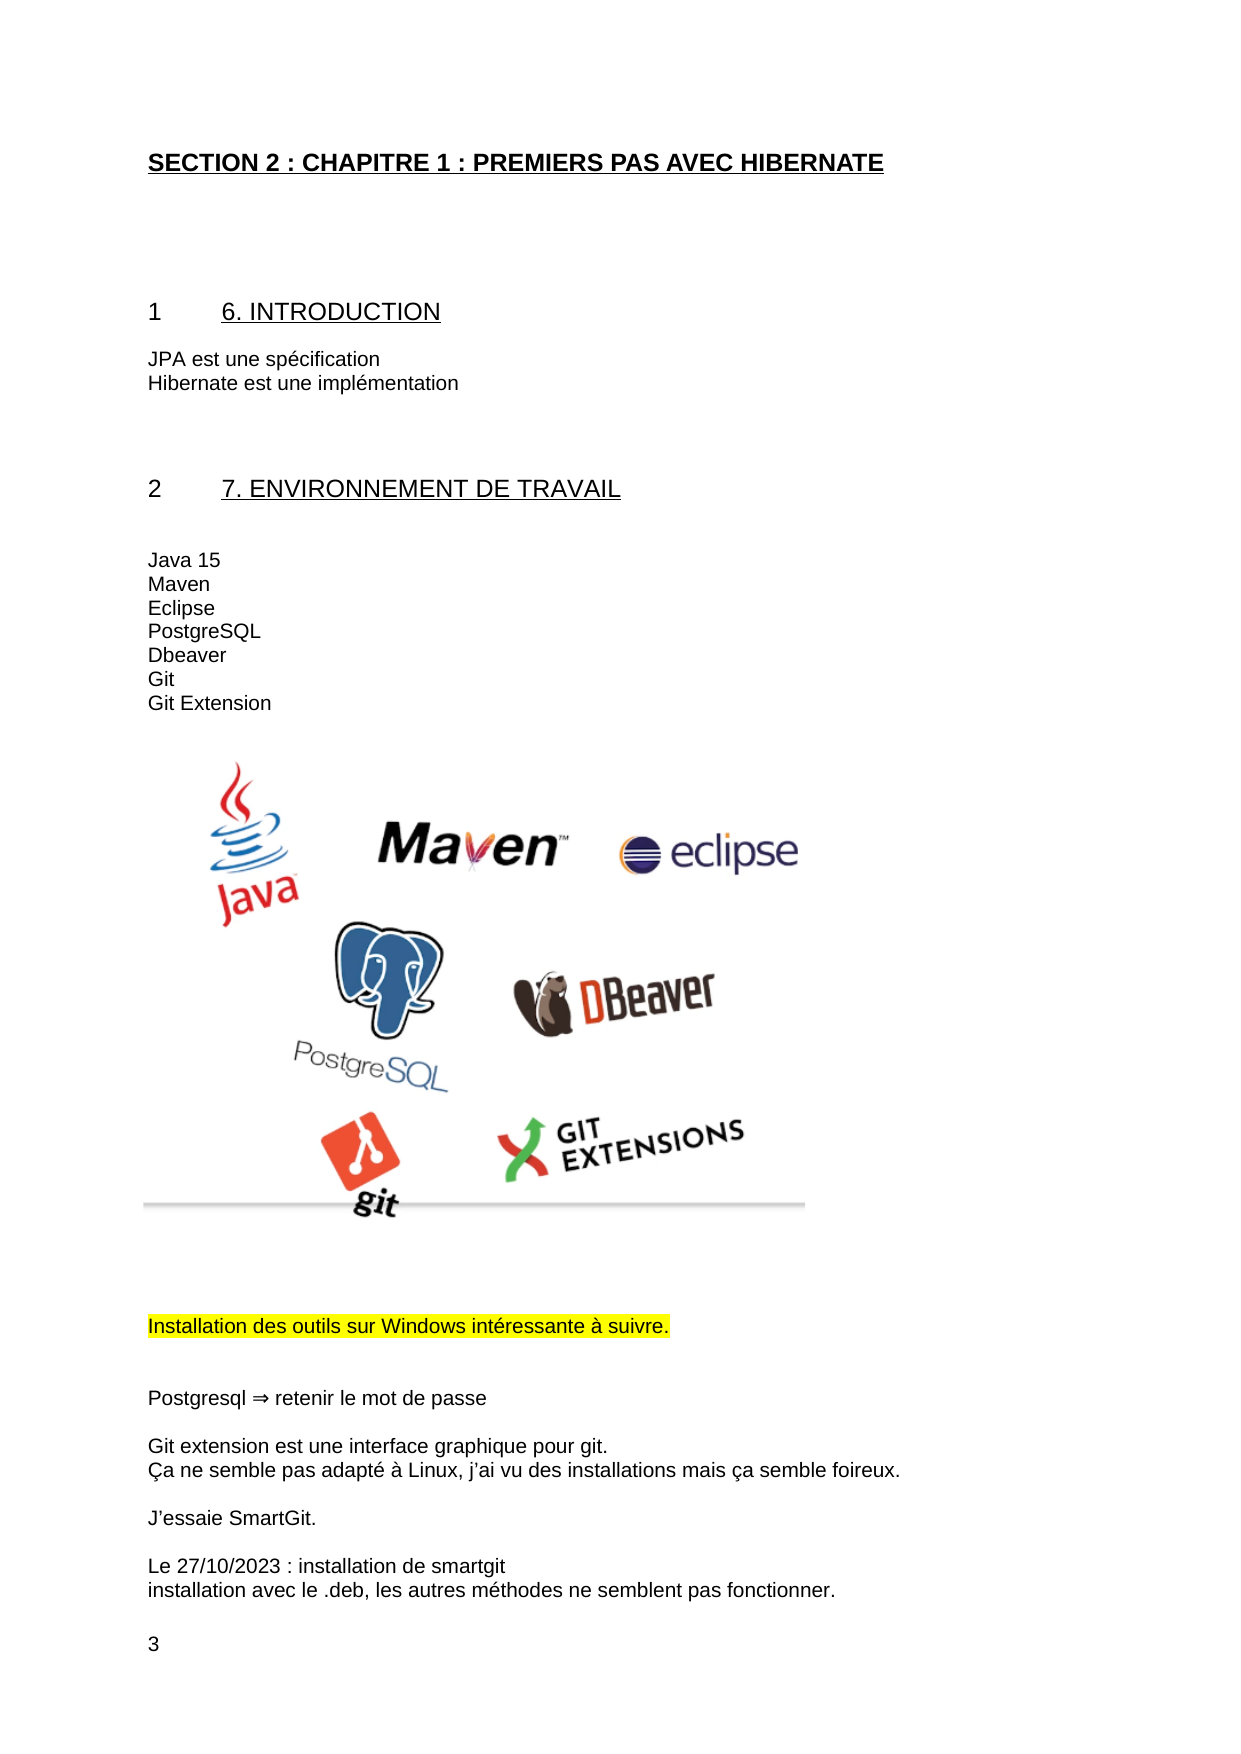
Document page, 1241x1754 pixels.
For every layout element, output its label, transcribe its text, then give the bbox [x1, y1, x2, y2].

picture [143, 752, 806, 1231]
text J’essaie SmartGit. [148, 1506, 1093, 1530]
text Le 27/10/2023 : installation de smartgit [148, 1554, 1093, 1578]
text Eclipse [148, 595, 1093, 619]
subtitle Section 2 : Chapitre 1 : Premiers pas avec Hibernate [148, 148, 1093, 176]
text Ça ne semble pas adapté à Linux, j’ai vu des installations mais ça semble foireux. [148, 1458, 1093, 1482]
text Installation des outils sur Windows intéressante à suivre. [148, 1314, 1093, 1338]
subtitle 6. Introduction [148, 297, 1093, 326]
text Dbeaver [148, 643, 1093, 667]
text Postgresql ⇒ retenir le mot de passe [148, 1386, 1093, 1410]
text Git [148, 667, 1093, 691]
text Hibernate est une implémentation [148, 371, 1093, 395]
text JPA est une spécification [148, 347, 1093, 371]
subtitle 7. Environnement de travail [148, 474, 1093, 503]
text Git Extension [148, 691, 1093, 715]
text Git extension est une interface graphique pour git. [148, 1434, 1093, 1458]
text installation avec le .deb, les autres méthodes ne semblent pas fonctionner. [148, 1578, 1093, 1602]
text Java 15 [148, 547, 1093, 571]
text Maven [148, 571, 1093, 595]
text PostgreSQL [148, 619, 1093, 643]
